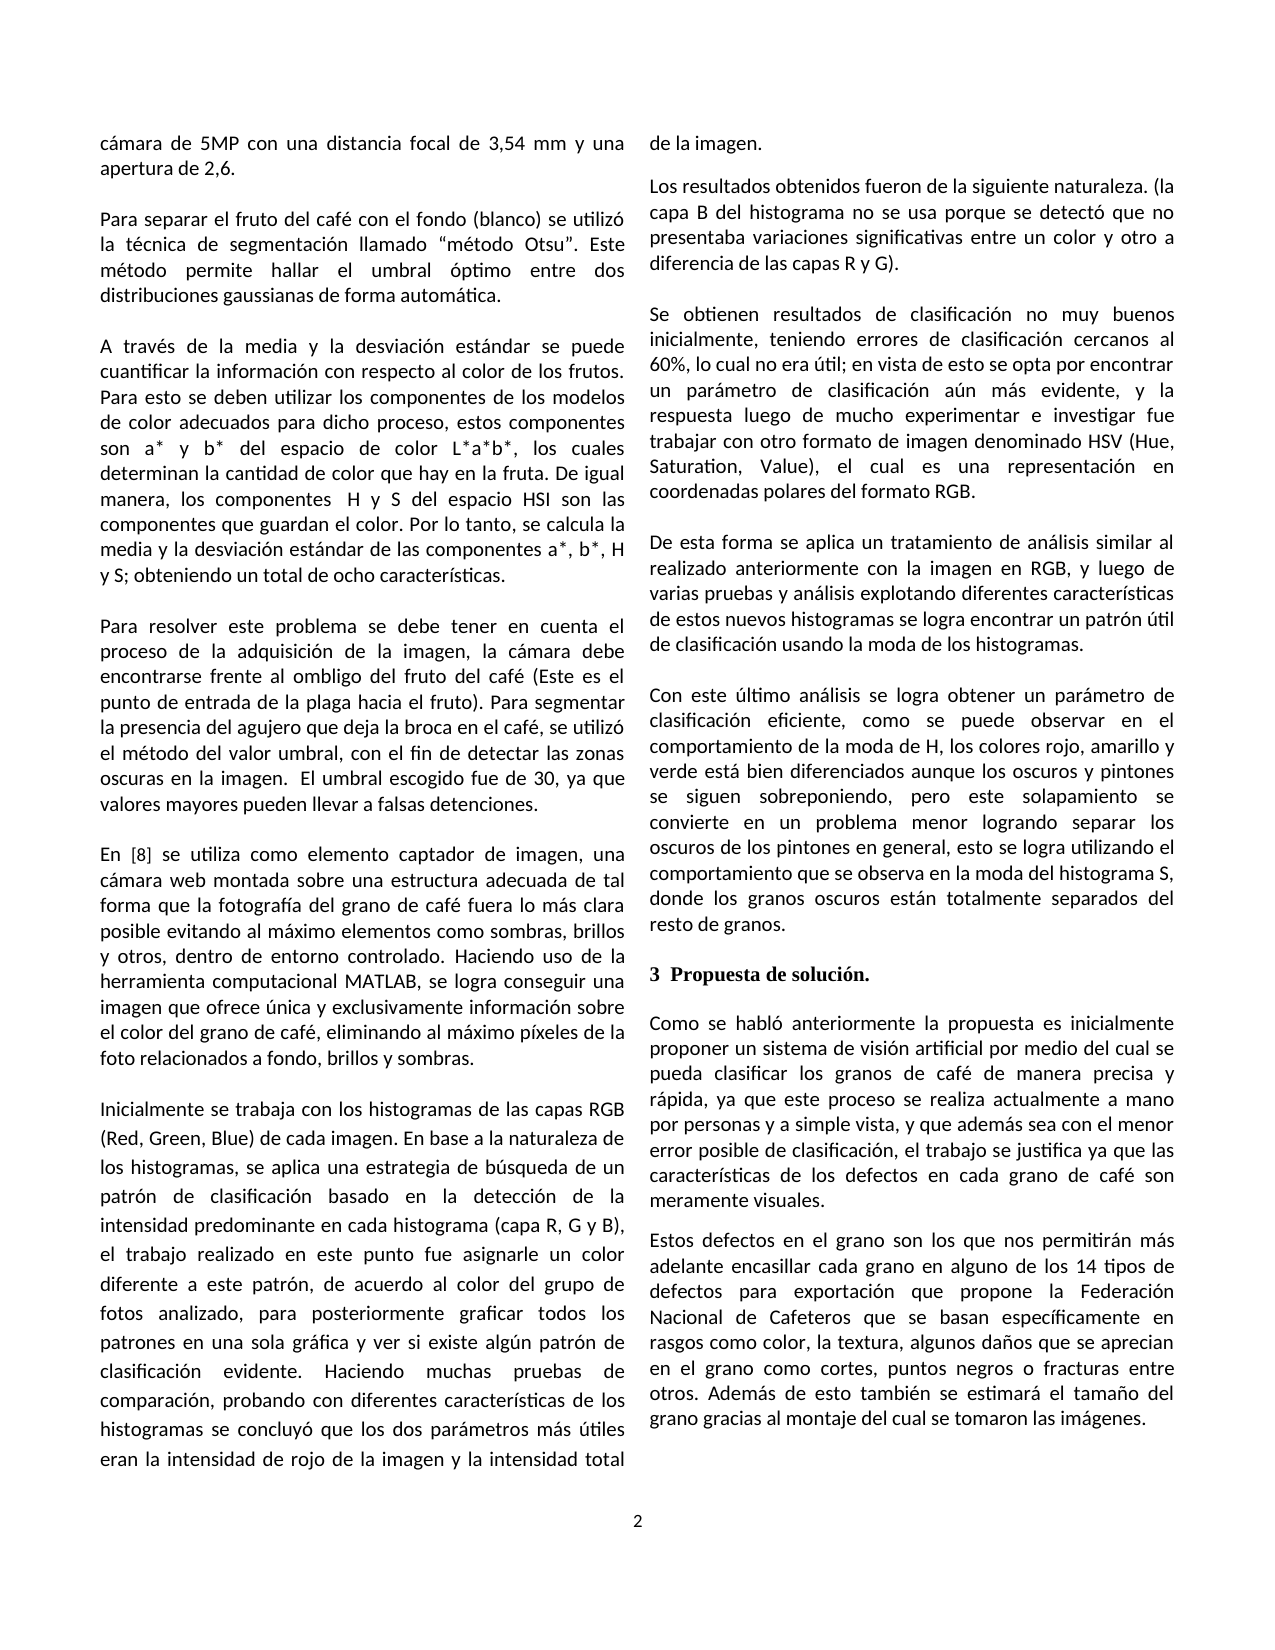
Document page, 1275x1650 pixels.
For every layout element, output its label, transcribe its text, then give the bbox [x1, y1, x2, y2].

text En [8] se utiliza como elemento captador de imagen, una cámara web montada sobre una estructura adecuada de tal forma que la fotografía del grano de café fuera lo más clara posible evitando al máximo elementos como sombras, brillos y otros, dentro de entorno controlado. Haciendo uso de la herramienta computacional MATLAB, se logra conseguir una imagen que ofrece única y exclusivamente información sobre el color del grano de café, eliminando al máximo píxeles de la foto relacionados a fondo, brillos y sombras. [100, 842, 626, 1070]
text Los resultados obtenidos fueron de la siguiente naturaleza. (la capa B del histograma no se usa porque se detectó que no presentaba variaciones significativas entre un color y otro a diferencia de las capas R y G). [649, 174, 1175, 275]
text de la imagen. [649, 130, 1175, 155]
text Para separar el fruto del café con el fondo (blanco) se utilizó la técnica de segmentación llamado “método Otsu”. Este método permite hallar el umbral óptimo entre dos distribuciones gaussianas de forma automática. [100, 206, 626, 308]
text De esta forma se aplica un tratamiento de análisis similar al realizado anteriormente con la imagen en RGB, y luego de varias pruebas y análisis explotando diferentes características de estos nuevos histogramas se logra encontrar un patrón útil de clasificación usando la moda de los histogramas. [649, 529, 1175, 657]
text cámara de 5MP con una distancia focal de 3,54 mm y una apertura de 2,6. [100, 130, 626, 181]
text Para resolver este problema se debe tener en cuenta el proceso de la adquisición de la imagen, la cámara debe encontrarse frente al ombligo del fruto del café (Este es el punto de entrada de la plaga hacia el fruto). Para segmentar la presencia del agujero que deja la broca en el café, se utilizó el método del valor umbral, con el fin de detectar las zonas oscuras en la imagen. El umbral escogido fue de 30, ya que valores mayores pueden llevar a falsas detenciones. [100, 613, 626, 816]
text Inicialmente se trabaja con los histogramas de las capas RGB (Red, Green, Blue) de cada imagen. En base a la naturaleza de los histogramas, se aplica una estrategia de búsqueda de un patrón de clasificación basado en la detección de la intensidad predominante en cada histograma (capa R, G y B), el trabajo realizado en este punto fue asignarle un color diferente a este patrón, de acuerdo al color del grupo de fotos analizado, para posteriormente graficar todos los patrones en una sola gráfica y ver si existe algún patrón de clasificación evidente. Haciendo muchas pruebas de comparación, probando con diferentes características de los histogramas se concluyó que los dos parámetros más útiles eran la intensidad de rojo de la imagen y la intensidad total [100, 1096, 626, 1471]
text Como se habló anteriormente la propuesta es inicialmente proponer un sistema de visión artificial por medio del cual se pueda clasificar los granos de café de manera precisa y rápida, ya que este proceso se realiza actualmente a mano por personas y a simple vista, y que además sea con el menor error posible de clasificación, el trabajo se justifica ya que las características de los defectos en cada grano de café son meramente visuales. [649, 1010, 1175, 1213]
text Con este último análisis se logra obtener un parámetro de clasificación eficiente, como se puede observar en el comportamiento de la moda de H, los colores rojo, amarillo y verde está bien diferenciados aunque los oscuros y pintones se siguen sobreponiendo, pero este solapamiento se convierte en un problema menor logrando separar los oscuros de los pintones en general, esto se logra utilizando el comportamiento que se observa en la moda del histograma S, donde los granos oscuros están totalmente separados del resto de granos. [649, 682, 1175, 936]
subtitle 3 Propuesta de solución. [649, 962, 1175, 986]
text A través de la media y la desviación estándar se puede cuantificar la información con respecto al color de los frutos. Para esto se deben utilizar los componentes de los modelos de color adecuados para dicho proceso, estos componentes son a* y b* del espacio de color L*a*b*, los cuales determinan la cantidad de color que hay en la fruta. De igual manera, los componentes H y S del espacio HSI son las componentes que guardan el color. Por lo tanto, se calcula la media y la desviación estándar de las componentes a*, b*, H y S; obteniendo un total de ocho características. [100, 333, 626, 587]
text Se obtienen resultados de clasificación no muy buenos inicialmente, teniendo errores de clasificación cercanos al 60%, lo cual no era útil; en vista de esto se opta por encontrar un parámetro de clasificación aún más evidente, y la respuesta luego de mucho experimentar e investigar fue trabajar con otro formato de imagen denominado HSV (Hue, Saturation, Value), el cual es una representación en coordenadas polares del formato RGB. [649, 301, 1175, 504]
text Estos defectos en el grano son los que nos permitirán más adelante encasillar cada grano en alguno de los 14 tipos de defectos para exportación que propone la Federación Nacional de Cafeteros que se basan específicamente en rasgos como color, la textura, algunos daños que se aprecian en el grano como cortes, puntos negros o fracturas entre otros. Además de esto también se estimará el tamaño del grano gracias al montaje del cual se tomaron las imágenes. [649, 1228, 1175, 1431]
